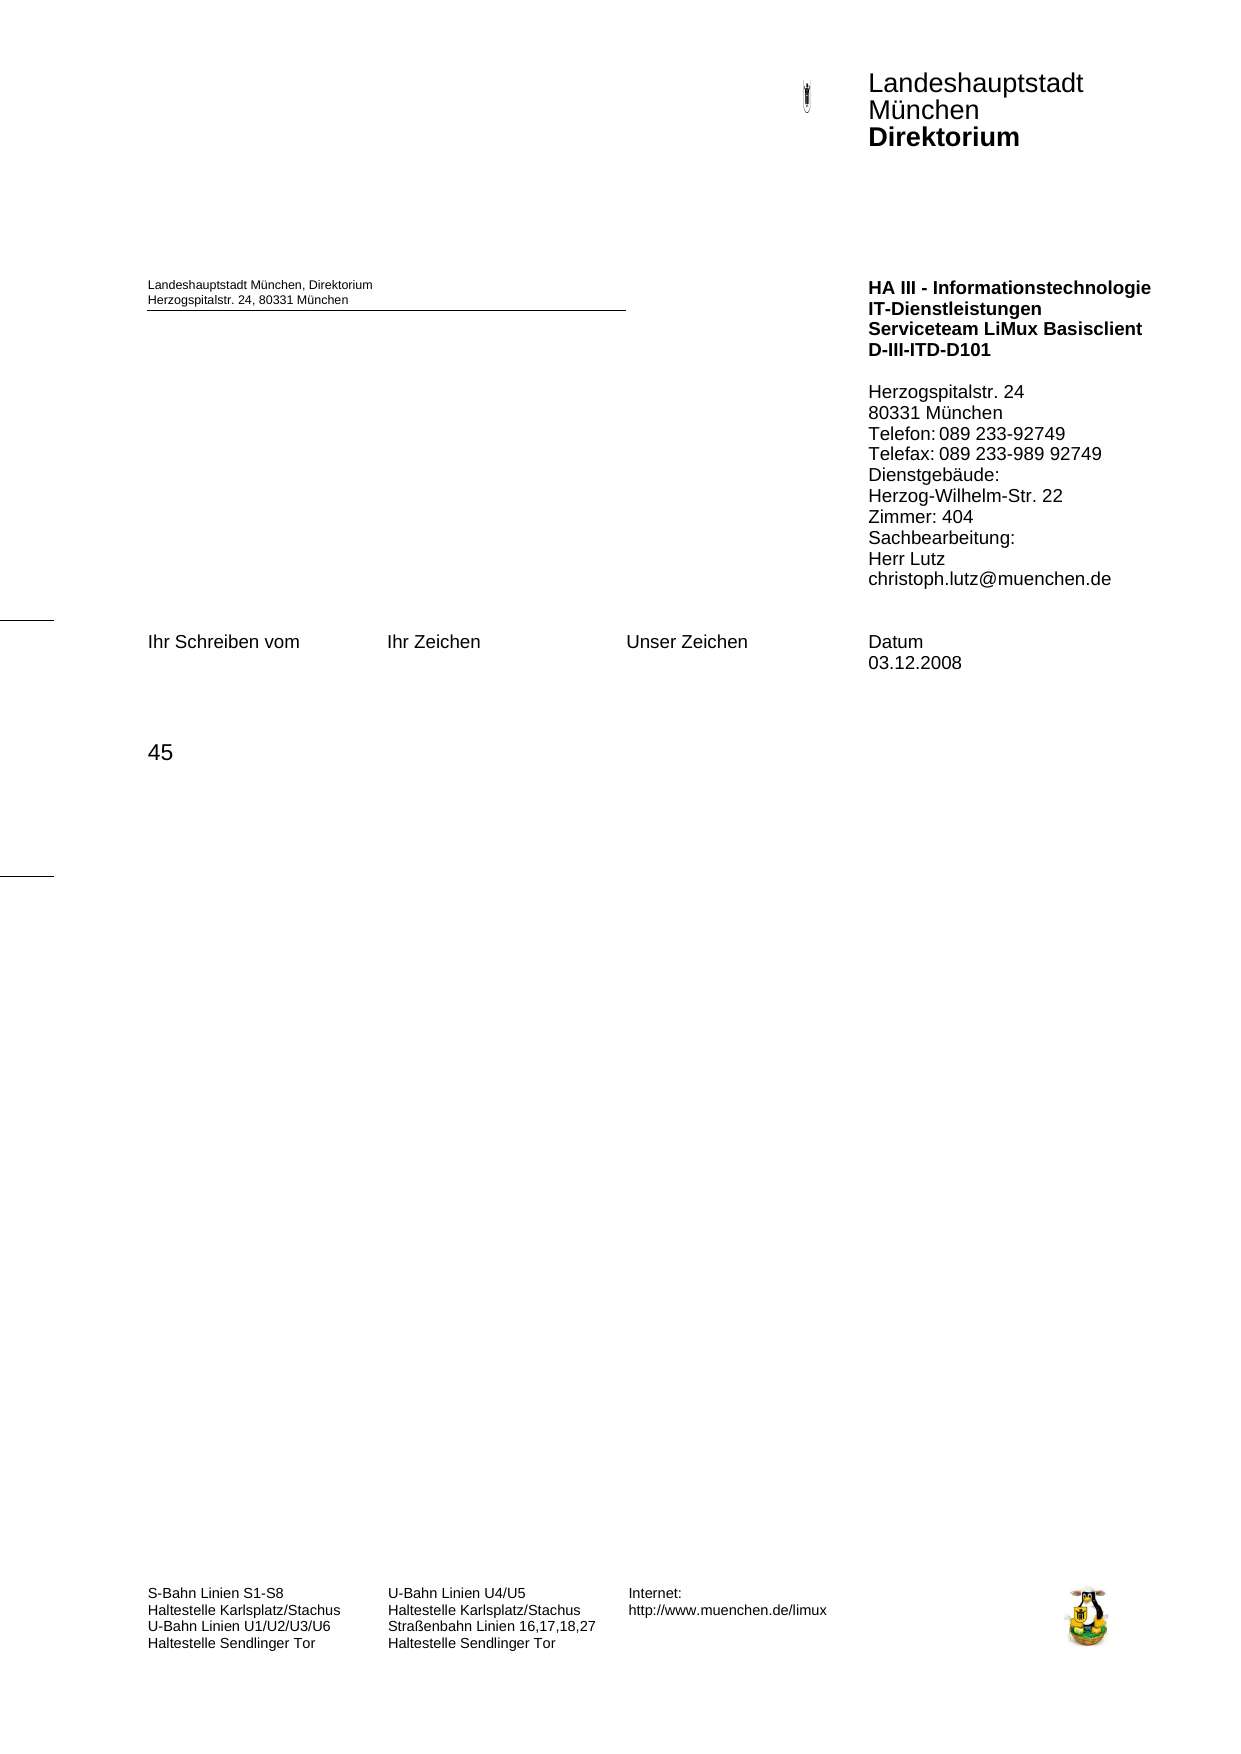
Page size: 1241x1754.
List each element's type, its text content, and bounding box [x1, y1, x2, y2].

text Unser Zeichen [626, 632, 833, 653]
text Herzogspitalstr. 24, 80331 München [148, 292, 626, 307]
table_header S-Bahn Linien S1-S8 Haltestelle Karlsplatz/Stachus U-Bahn Linien U1/U2/U3/U6 Haltestelle Sendlinger Tor [148, 1551, 388, 1652]
text D-III-ITD-D101 [868, 340, 1199, 361]
text Datum [868, 632, 1108, 653]
picture [803, 80, 811, 113]
text Landeshauptstadt München, Direktorium [148, 277, 626, 292]
text Herzogspitalstr. 24 80331 München Telefon: 089 233-92749 Telefax: 089 233-989 92749 Dienstgebäude: Herzog-Wilhelm-Str. 22 Zimmer: 404 Sachbearbeitung: Herr Lutz christoph.lutz@muenchen.de [868, 382, 1199, 590]
table_header [869, 1551, 1110, 1652]
text Ihr Zeichen [387, 632, 593, 653]
text 45 [148, 738, 1109, 766]
table_header U-Bahn Linien U4/U5 Haltestelle Karlsplatz/Stachus Straßenbahn Linien 16,17,18,27 Haltestelle Sendlinger Tor [388, 1551, 628, 1652]
text Ihr Schreiben vom [148, 632, 354, 653]
text München [868, 98, 1199, 125]
text Direktorium [868, 125, 1199, 152]
picture [1063, 1585, 1109, 1647]
text Landeshauptstadt [868, 71, 1199, 98]
table_header Internet: http://www.muenchen.de/limux [628, 1551, 869, 1652]
text 03.12.2008 [868, 653, 1108, 673]
text HA III - Informationstechnologie IT-Dienstleistungen Serviceteam LiMux Basisclient [868, 277, 1199, 340]
